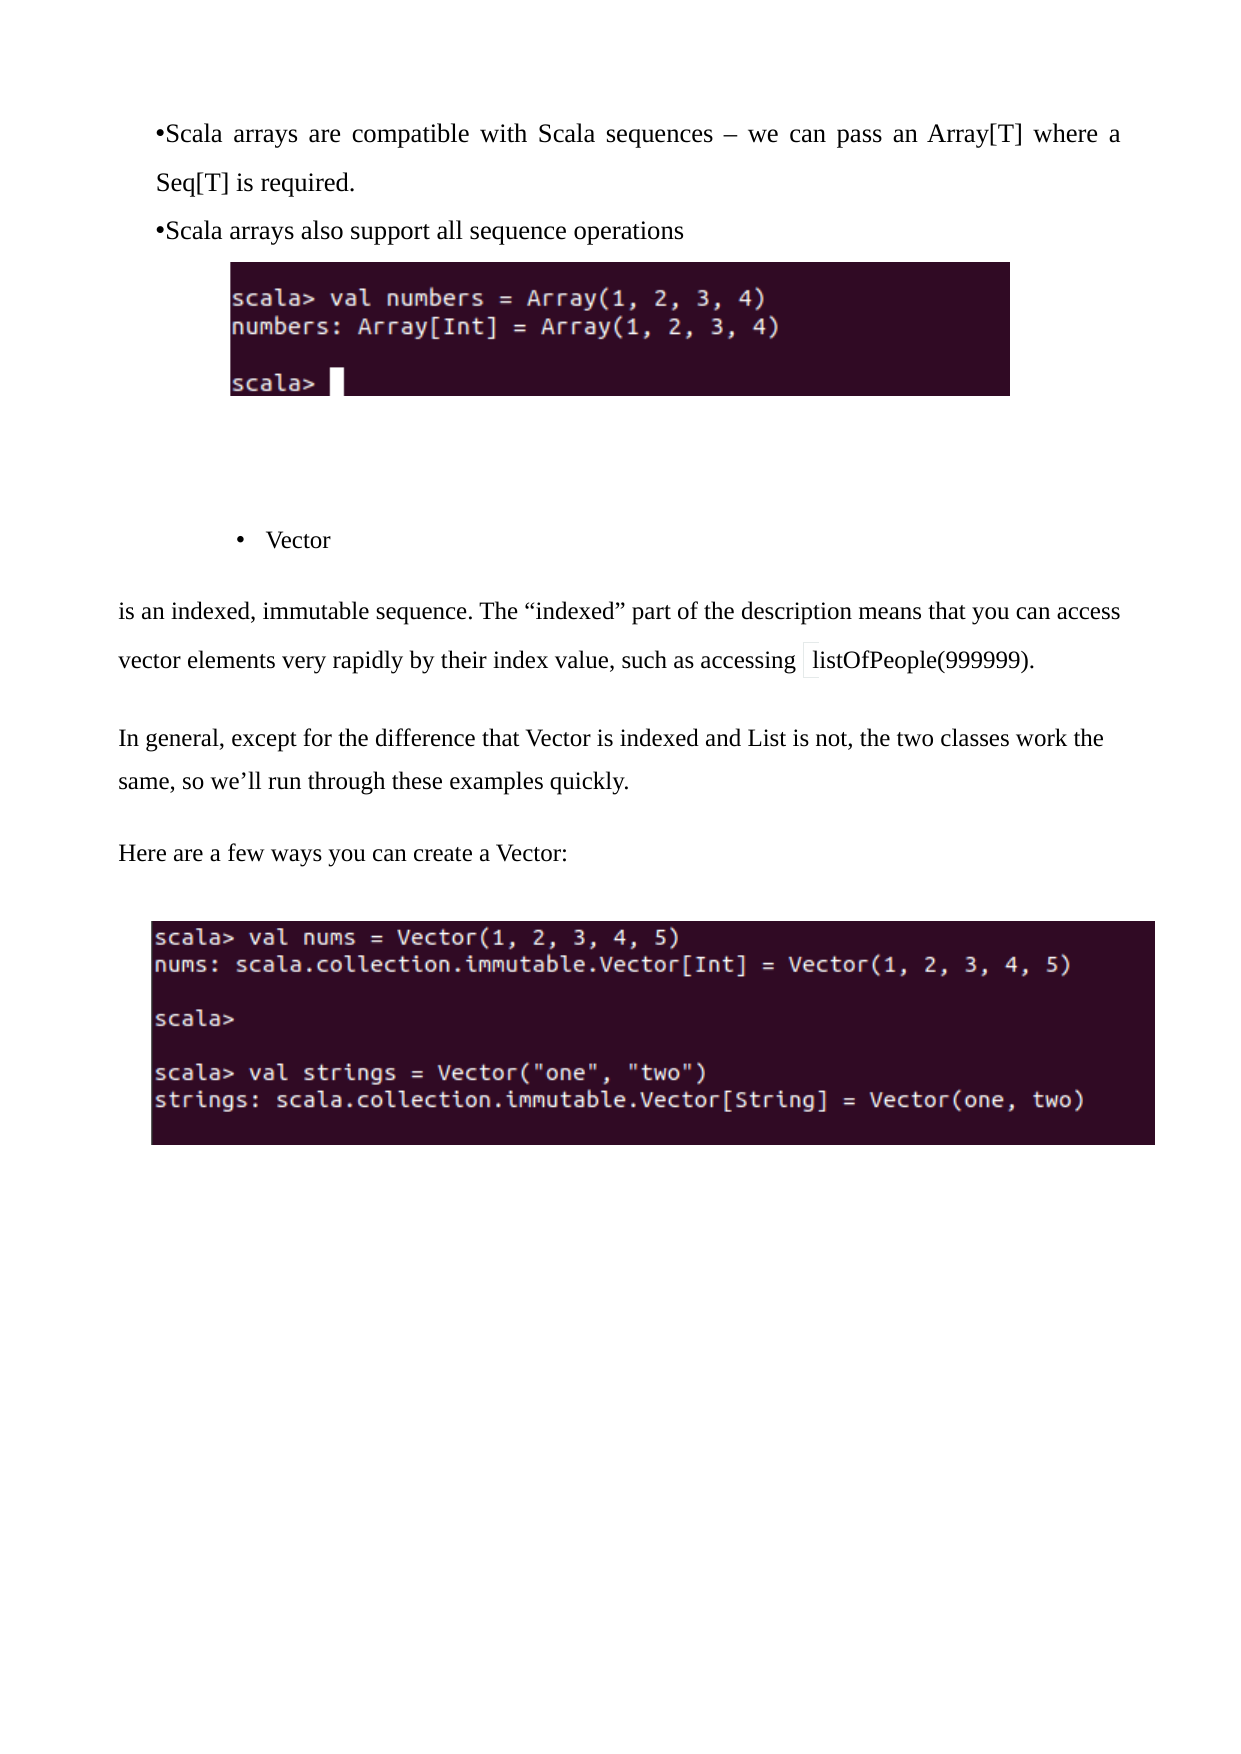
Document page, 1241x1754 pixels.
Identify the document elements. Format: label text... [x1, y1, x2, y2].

text is an indexed, immutable sequence. The “indexed” part of the description means that you can access vector elements very rapidly by their index value, such as accessing listOfPeople(999999). [118, 596, 1122, 677]
list Scala arrays are compatible with Scala sequences – we can pass an Array[T] where a Seq[T] is required. [156, 118, 1122, 197]
list Vector [236, 525, 1122, 553]
text Here are a few ways you can create a Vector: [118, 838, 1122, 866]
picture [151, 921, 1155, 1145]
text In general, except for the difference that Vector is indexed and List is not, the two classes work the same, so we’ll run through these examples quickly. [118, 723, 1122, 795]
list Scala arrays also support all sequence operations [156, 214, 1122, 245]
picture [230, 262, 1010, 396]
